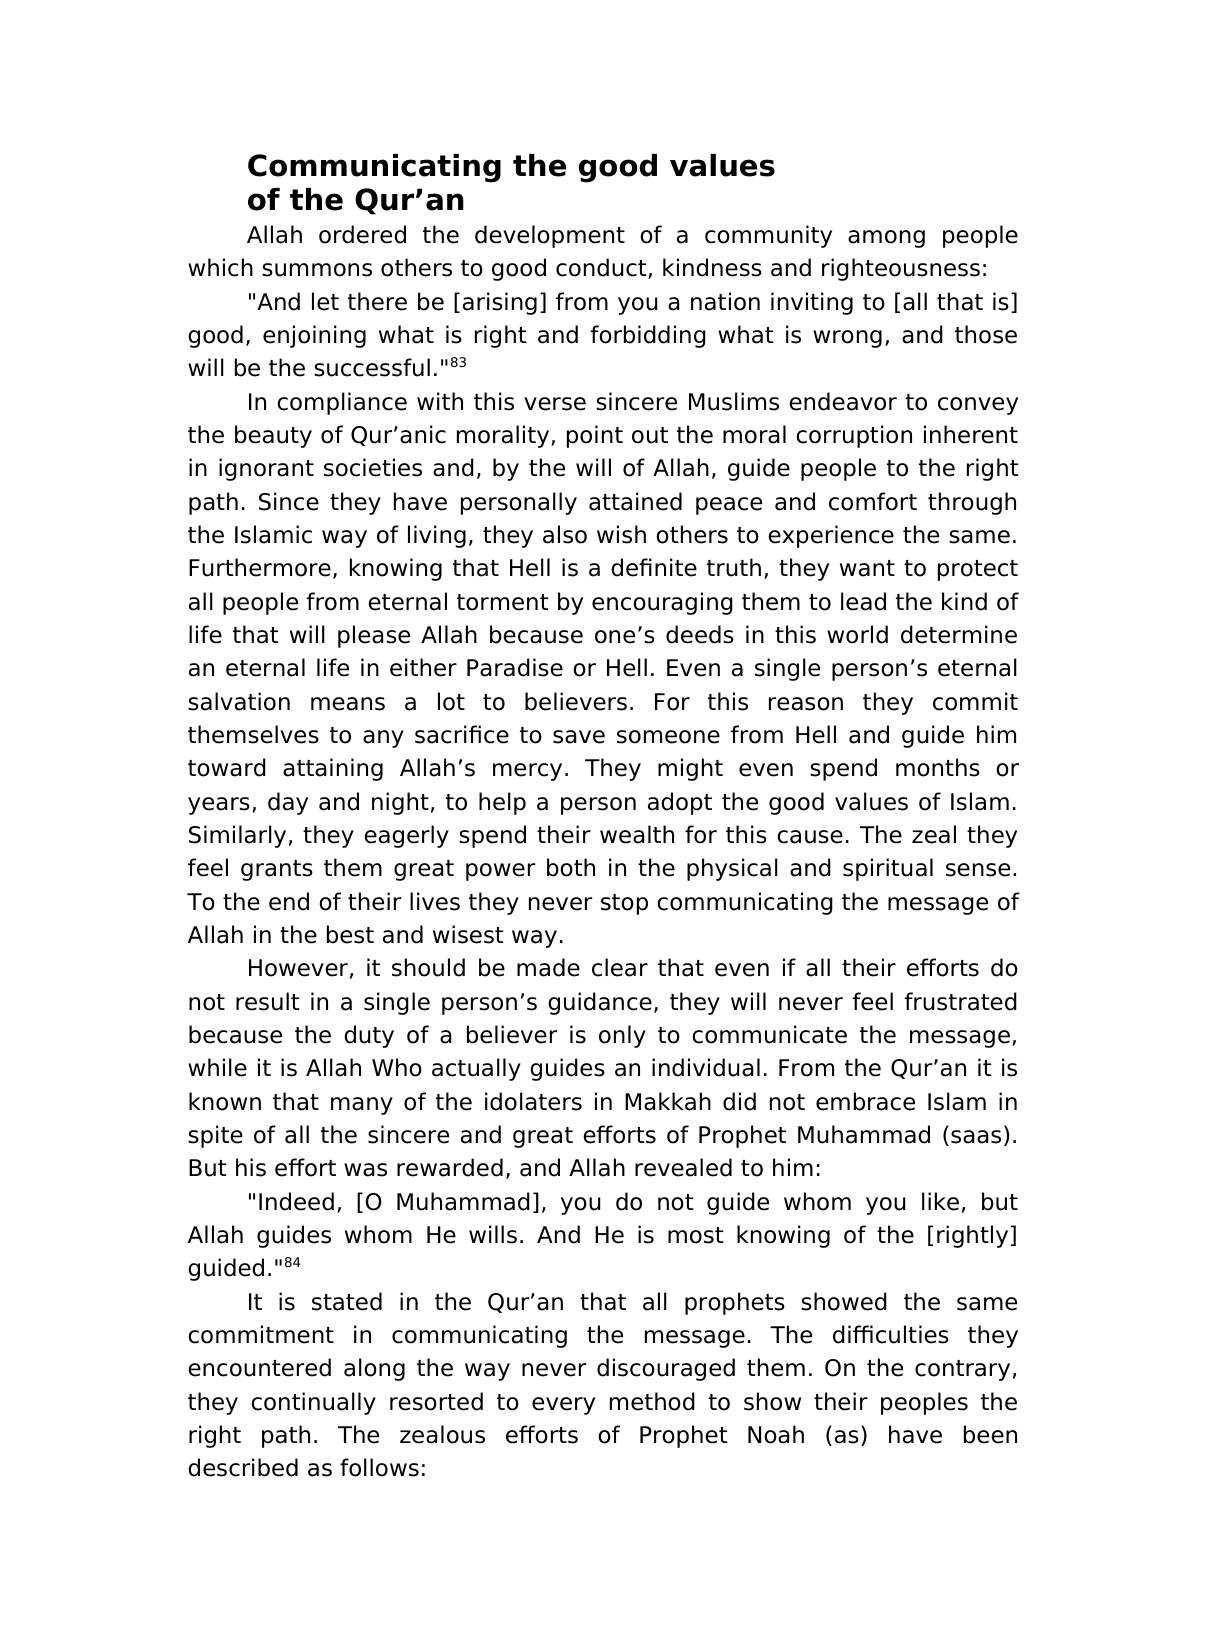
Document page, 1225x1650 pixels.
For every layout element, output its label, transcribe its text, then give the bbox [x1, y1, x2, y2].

text Allah ordered the development of a community among people which summons others to good conduct, kindness and righteousness: [187, 217, 1020, 283]
text Communicating the good values [187, 150, 1020, 183]
text In compliance with this verse sincere Muslims endeavor to convey the beauty of Qur’anic morality, point out the moral corruption inherent in ignorant societies and, by the will of Allah, guide people to the right path. Since they have personally attained peace and comfort through the Islamic way of living, they also wish others to experience the same. Furthermore, knowing that Hell is a definite truth, they want to protect all people from eternal torment by encouraging them to lead the kind of life that will please Allah because one’s deeds in this world determine an eternal life in either Paradise or Hell. Even a single person’s eternal salvation means a lot to believers. For this reason they commit themselves to any sacrifice to save someone from Hell and guide him toward attaining Allah’s mercy. They might even spend months or years, day and night, to help a person adopt the good values of Islam. Similarly, they eagerly spend their wealth for this cause. The zeal they feel grants them great power both in the physical and spiritual sense. To the end of their lives they never stop communicating the message of Allah in the best and wisest way. [187, 383, 1020, 950]
text It is stated in the Qur’an that all prophets showed the same commitment in communicating the message. The difficulties they encountered along the way never discouraged them. On the contrary, they continually resorted to every method to show their peoples the right path. The zealous efforts of Prophet Noah (as) have been described as follows: [187, 1283, 1020, 1483]
text of the Qur’an [187, 183, 1020, 217]
text However, it should be made clear that even if all their efforts do not result in a single person’s guidance, they will never feel frustrated because the duty of a believer is only to communicate the message, while it is Allah Who actually guides an individual. From the Qur’an it is known that many of the idolaters in Makkah did not embrace Islam in spite of all the sincere and great efforts of Prophet Muhammad (saas). But his effort was rewarded, and Allah revealed to him: [187, 950, 1020, 1183]
text "And let there be [arising] from you a nation inviting to [all that is] good, enjoining what is right and forbidding what is wrong, and those will be the successful."83 [187, 283, 1020, 383]
text "Indeed, [O Muhammad], you do not guide whom you like, but Allah guides whom He wills. And He is most knowing of the [rightly] guided."84 [187, 1183, 1020, 1283]
